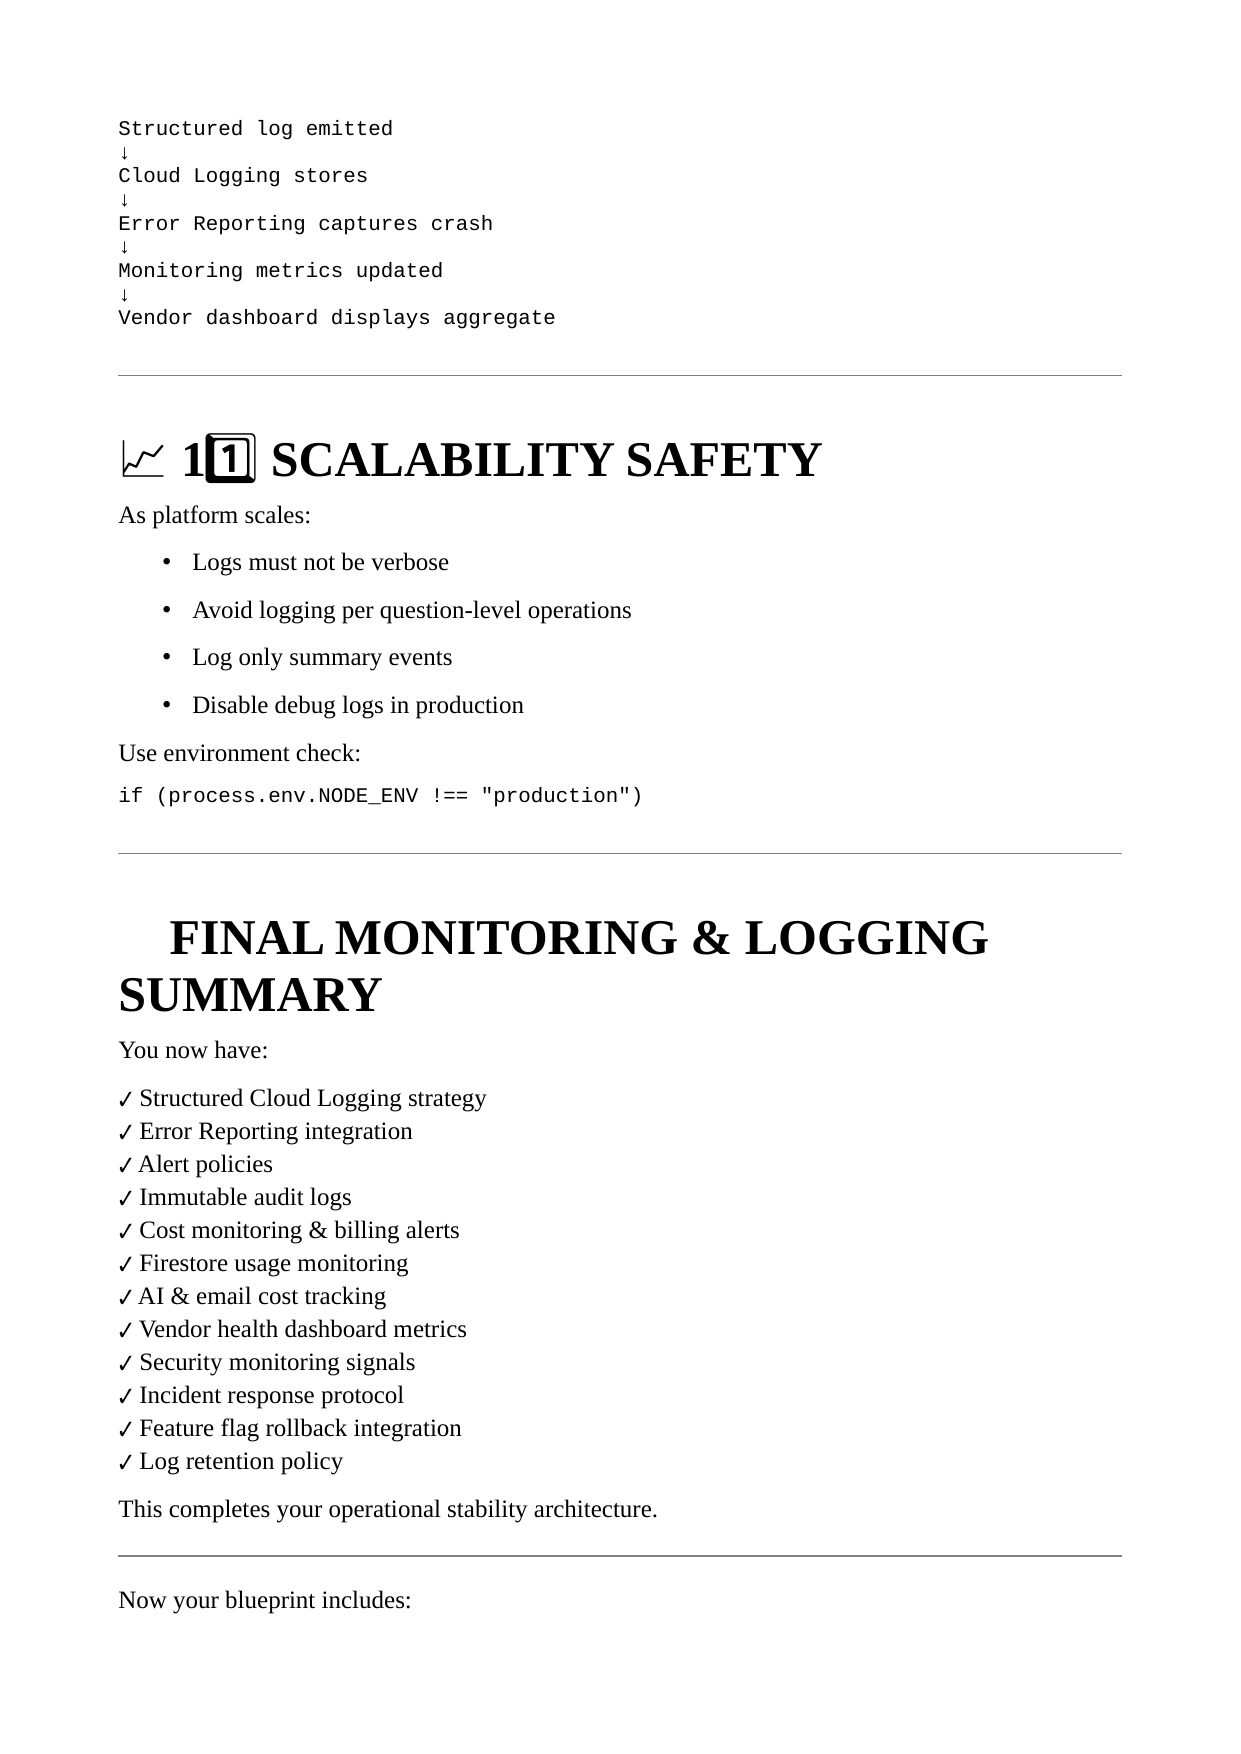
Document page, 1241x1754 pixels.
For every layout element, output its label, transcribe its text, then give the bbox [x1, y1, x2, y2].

text You now have: [118, 1035, 1122, 1064]
subtitle 📈 11️⃣ SCALABILITY SAFETY [118, 430, 1122, 487]
subtitle 🎯 FINAL MONITORING & LOGGING SUMMARY [118, 908, 1122, 1023]
text As platform scales: [118, 500, 1122, 528]
text Vendor dashboard displays aggregate [118, 307, 1122, 331]
text Cloud Logging stores [118, 165, 1122, 189]
text Monitoring metrics updated [118, 260, 1122, 284]
text Structured log emitted [118, 118, 1122, 142]
text Use environment check: [118, 738, 1122, 766]
text ↓ [118, 236, 1122, 260]
text This completes your operational stability architecture. [118, 1494, 1122, 1522]
text Now your blueprint includes: [118, 1586, 1122, 1614]
text ↓ [118, 142, 1122, 165]
text if (process.env.NODE_ENV !== "production") [118, 785, 1122, 809]
text ↓ [118, 284, 1122, 307]
text Error Reporting captures crash [118, 213, 1122, 236]
list Avoid logging per question-level operations [162, 595, 1122, 624]
list Logs must not be verbose [162, 547, 1122, 576]
text ✔ Structured Cloud Logging strategy ✔ Error Reporting integration ✔ Alert policies ✔ Immutable audit logs ✔ Cost monitoring & billing alerts ✔ Firestore usage monitoring ✔ AI & email cost tracking ✔ Vendor health dashboard metrics ✔ Security monitoring signals ✔ Incident response protocol ✔ Feature flag rollback integration ✔ Log retention policy [118, 1083, 1122, 1475]
list Disable debug logs in production [162, 690, 1122, 719]
text ↓ [118, 189, 1122, 213]
list Log only summary events [162, 642, 1122, 671]
